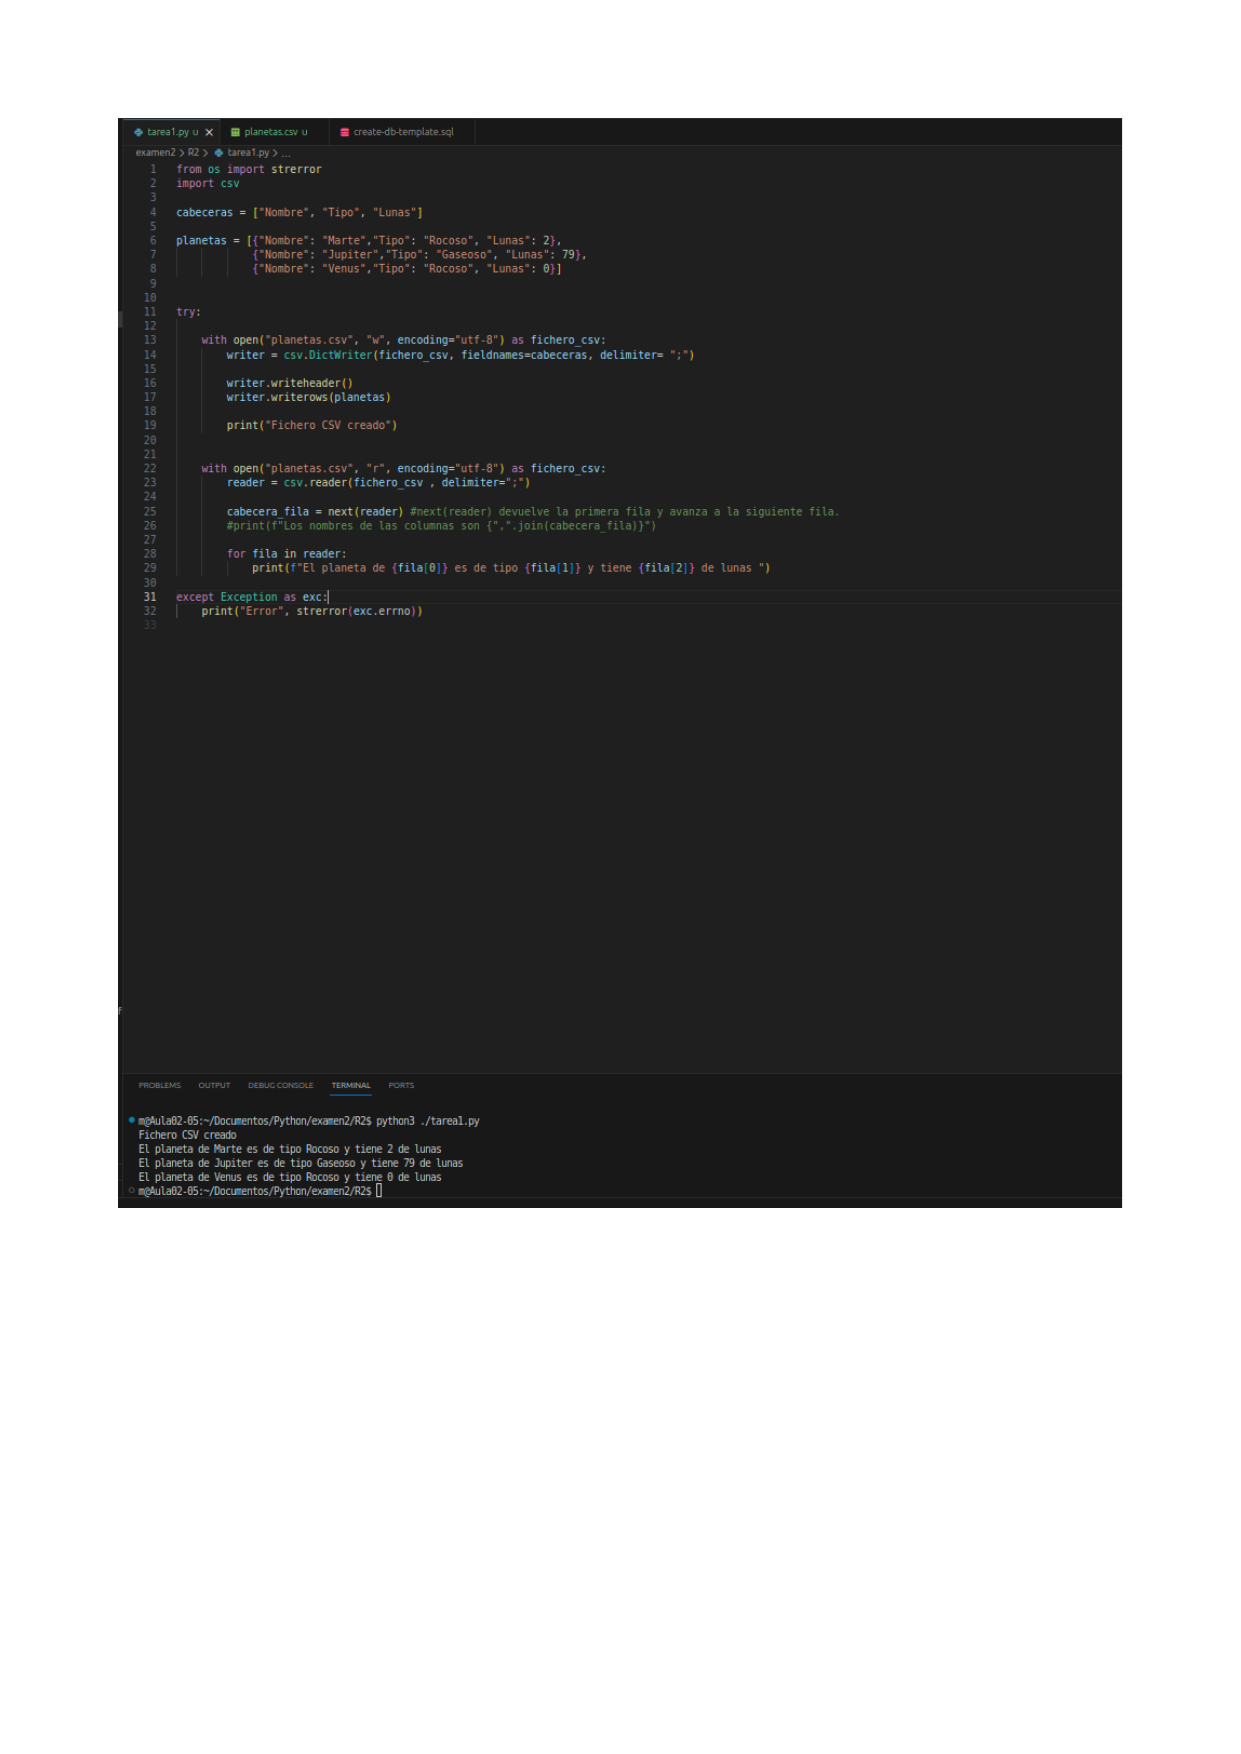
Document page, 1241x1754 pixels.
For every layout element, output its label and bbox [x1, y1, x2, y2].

picture [118, 118, 1123, 1208]
